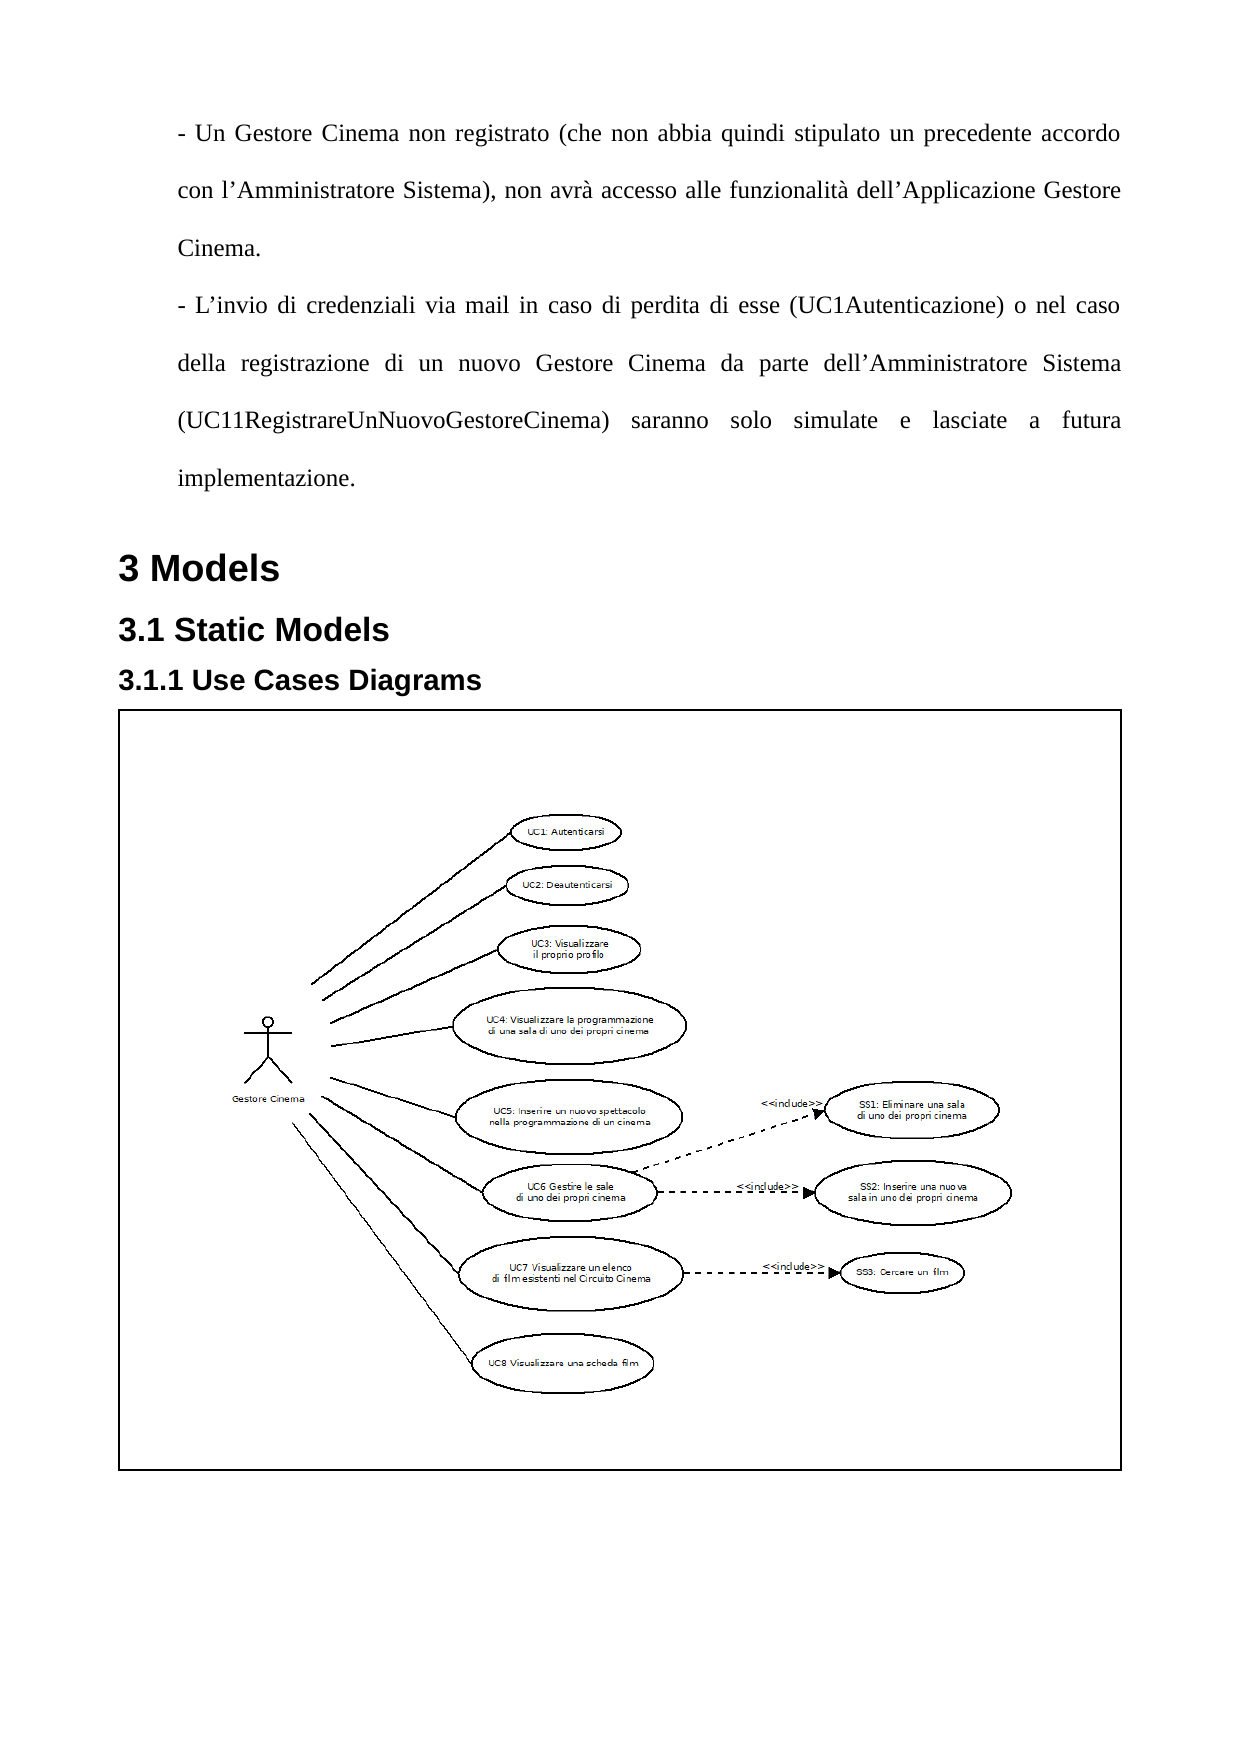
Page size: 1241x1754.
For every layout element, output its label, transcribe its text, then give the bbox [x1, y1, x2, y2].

subtitle 3.1 Static Models [118, 610, 1122, 649]
picture [118, 709, 1123, 1472]
subtitle 3 Models [118, 546, 1122, 589]
text - Un Gestore Cinema non registrato (che non abbia quindi stipulato un precedente accordo con l’Amministratore Sistema), non avrà accesso alle funzionalità dell’Applicazione Gestore Cinema. [177, 118, 1122, 262]
subtitle 3.1.1 Use Cases Diagrams [118, 663, 1122, 697]
text - L’invio di credenziali via mail in caso di perdita di esse (UC1Autenticazione) o nel caso della registrazione di un nuovo Gestore Cinema da parte dell’Amministratore Sistema (UC11RegistrareUnNuovoGestoreCinema) saranno solo simulate e lasciate a futura implementazione. [177, 291, 1122, 492]
